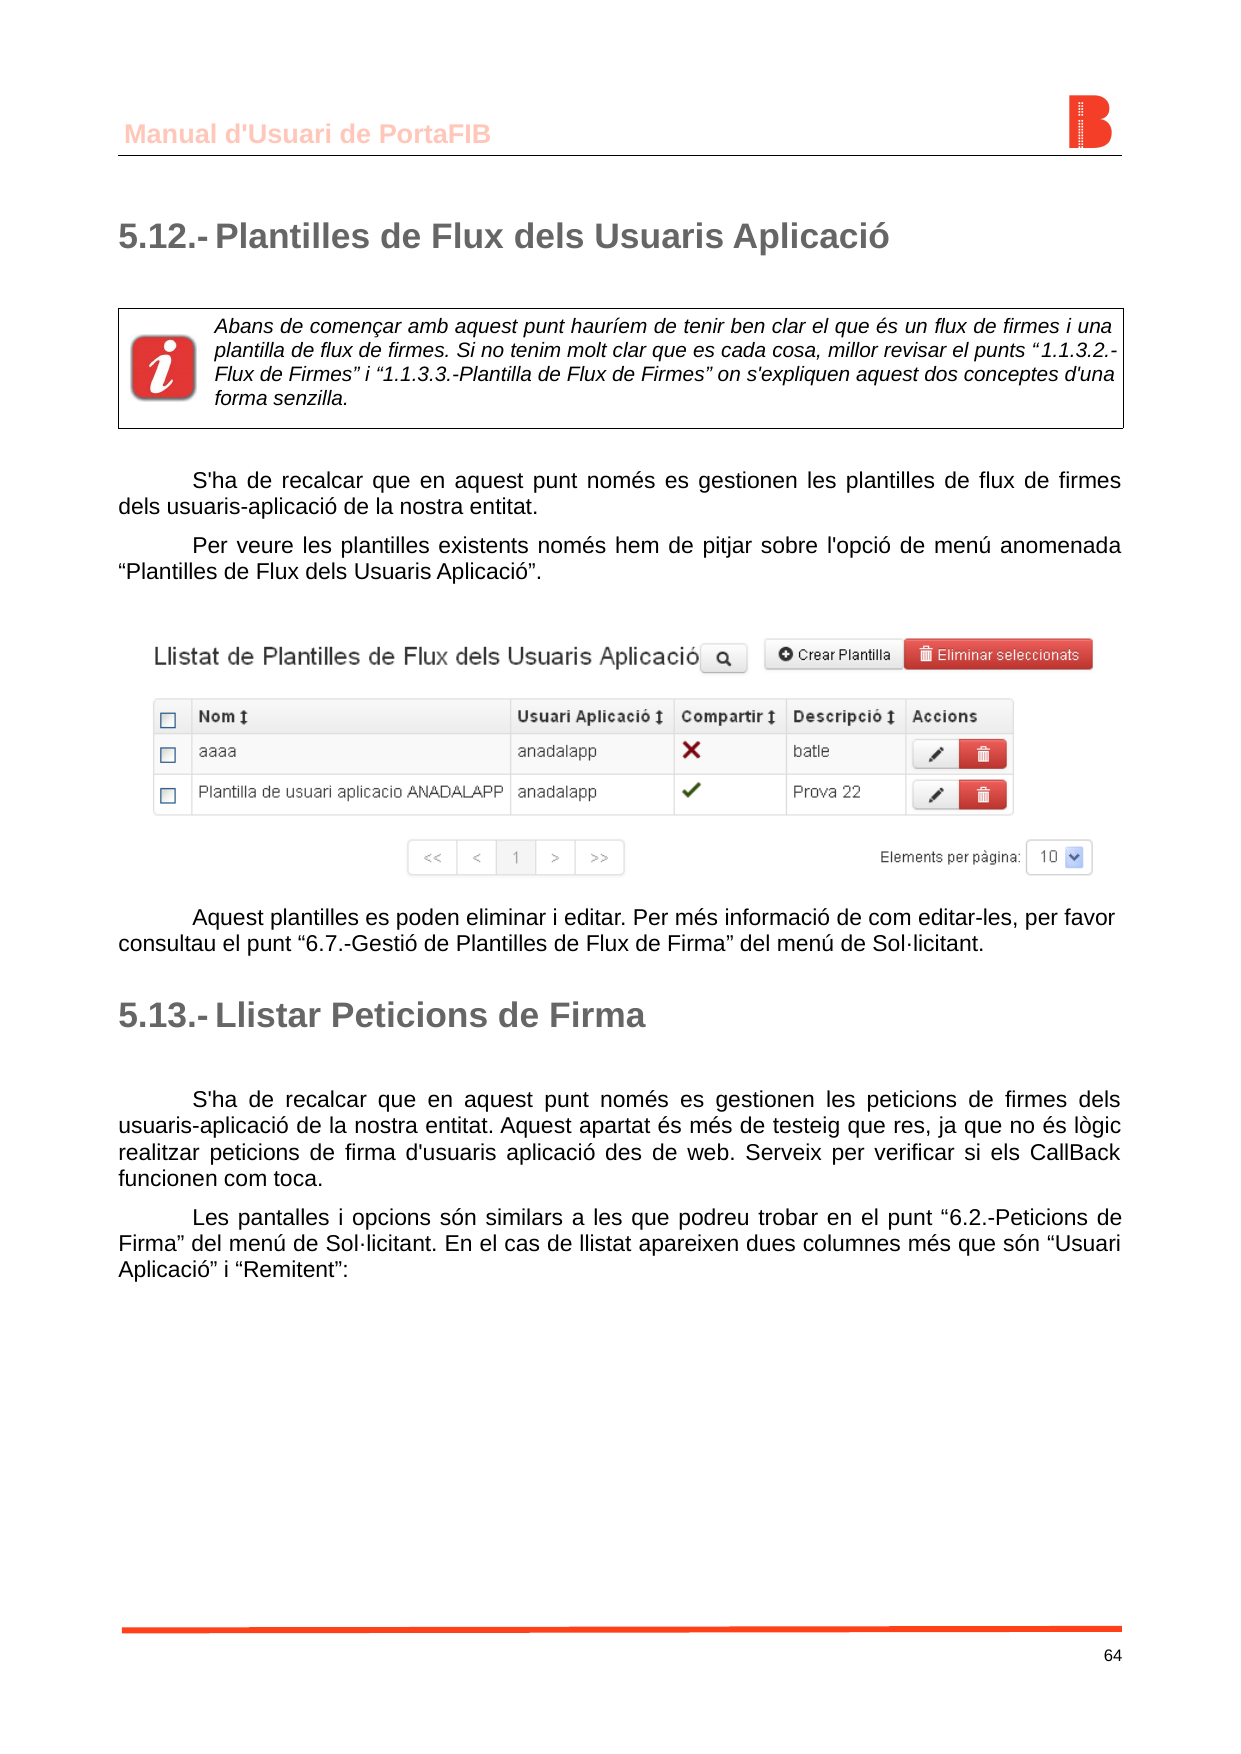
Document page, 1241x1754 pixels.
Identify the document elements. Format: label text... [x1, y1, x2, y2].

text Aquest plantilles es poden eliminar i editar. Per més informació de com editar-les, per favor consultau el punt “6.7.-Gestió de Plantilles de Flux de Firma” del menú de Sol·licitant. [118, 903, 1122, 956]
table_header [119, 309, 209, 428]
picture [141, 636, 1100, 891]
subtitle Llistar Peticions de Firma [118, 994, 1122, 1034]
text S'ha de recalcar que en aquest punt només es gestionen les plantilles de flux de firmes dels usuaris-aplicació de la nostra entitat. [118, 467, 1122, 519]
text Per veure les plantilles existents només hem de pitjar sobre l'opció de menú anomenada “Plantilles de Flux dels Usuaris Aplicació”. [118, 532, 1122, 584]
subtitle Plantilles de Flux dels Usuaris Aplicació [118, 216, 1122, 256]
picture [1063, 94, 1117, 150]
table_header Abans de començar amb aquest punt hauríem de tenir ben clar el que és un flux de firmes i una plantilla de flux de firmes. Si no tenim molt clar que es cada cosa, millor revisar el punts “1.1.3.2.-Flux de Firmes” i “1.1.3.3.-Plantilla de Flux de Firmes” on s'expliquen aquest dos conceptes d'una forma senzilla. [209, 309, 1123, 428]
text Les pantalles i opcions són similars a les que podreu trobar en el punt “6.2.-Peticions de Firma” del menú de Sol·licitant. En el cas de llistat apareixen dues columnes més que són “Usuari Aplicació” i “Remitent”: [118, 1204, 1122, 1283]
picture [129, 334, 198, 402]
text S'ha de recalcar que en aquest punt només es gestionen les peticions de firmes dels usuaris-aplicació de la nostra entitat. Aquest apartat és més de testeig que res, ja que no és lògic realitzar peticions de firma d'usuaris aplicació des de web. Serveix per verificar si els CallBack funcionen com toca. [118, 1086, 1122, 1191]
